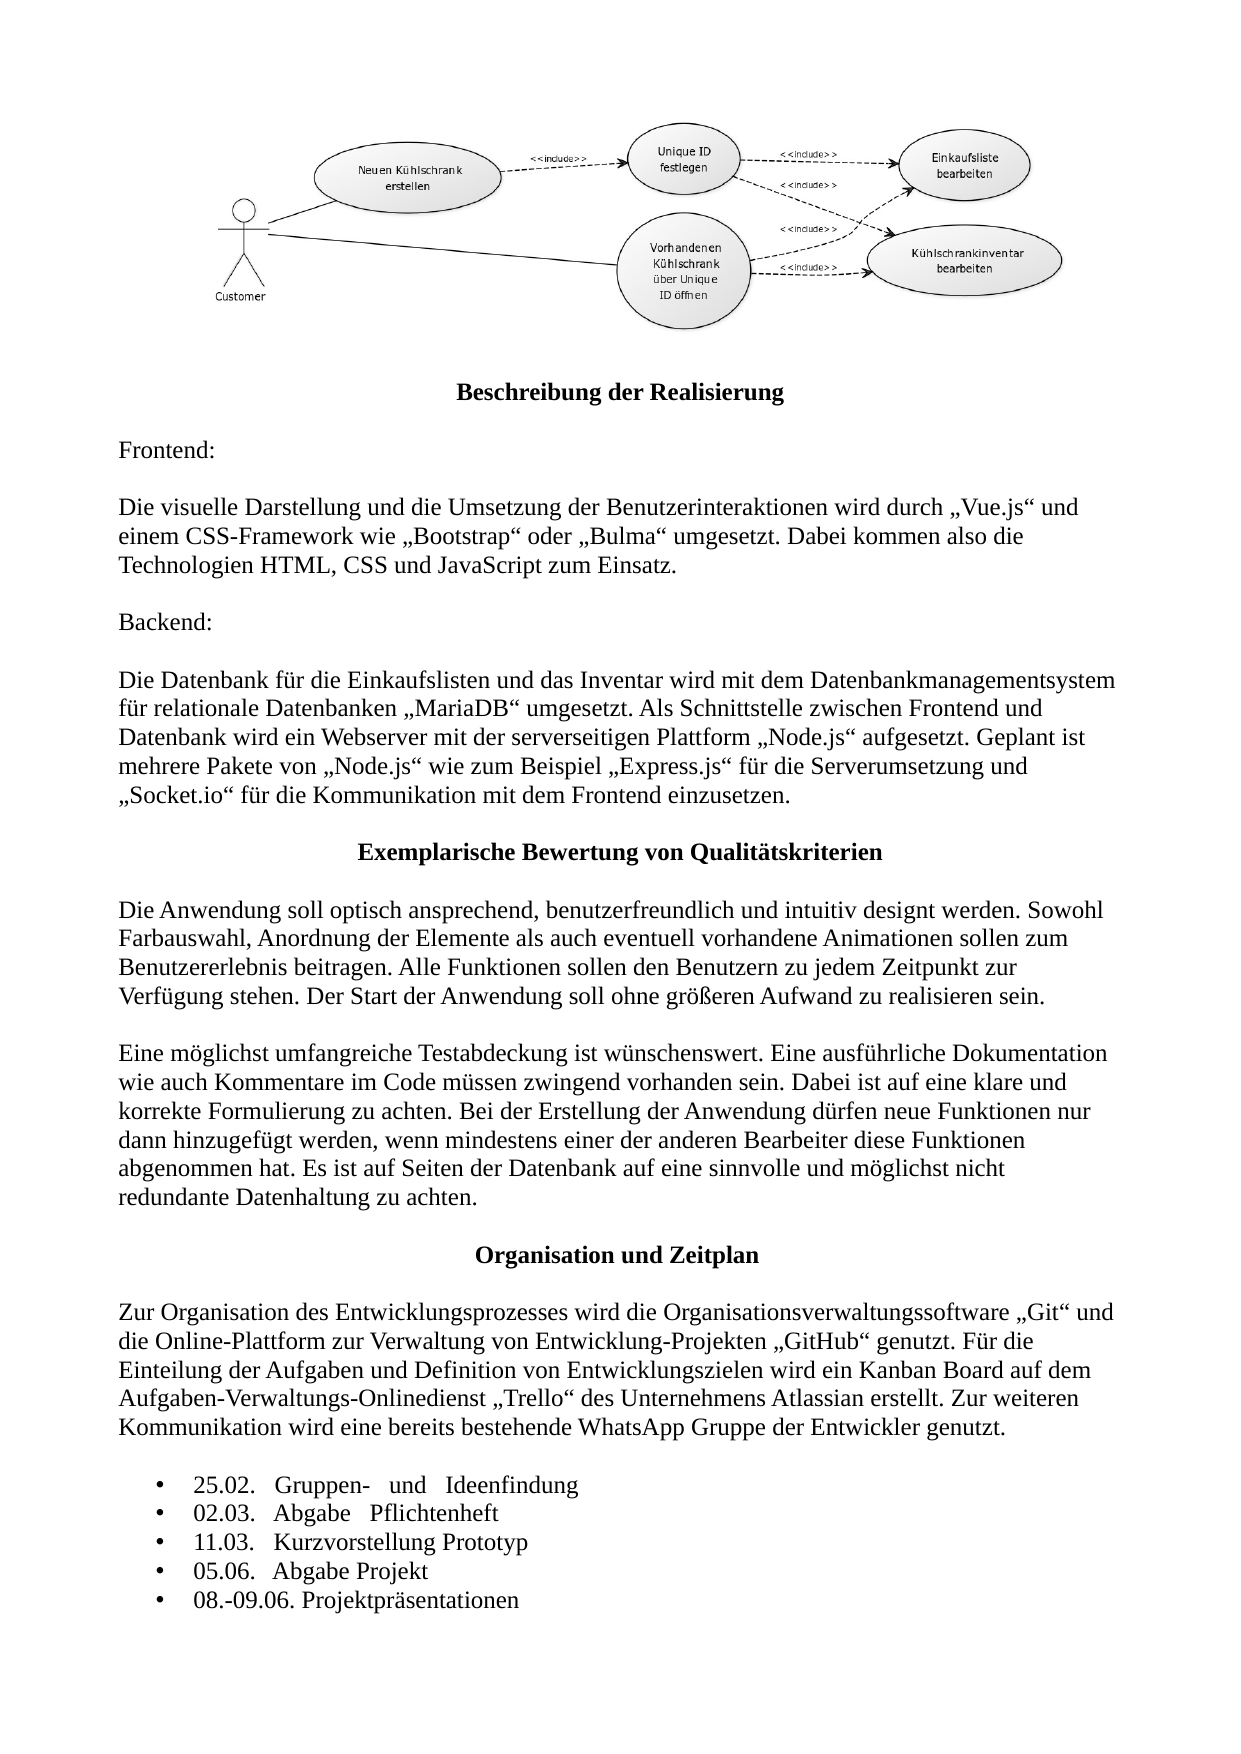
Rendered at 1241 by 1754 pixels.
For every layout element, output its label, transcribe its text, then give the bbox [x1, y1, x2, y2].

text Backend: [118, 607, 1122, 636]
list 08.-09.06. Projektpräsentationen [156, 1585, 1122, 1613]
picture [182, 102, 1083, 349]
text Beschreibung der Realisierung [118, 377, 1122, 406]
text Frontend: [118, 435, 1122, 463]
text Zur Organisation des Entwicklungsprozesses wird die Organisationsverwaltungssoftware „Git“ und die Online-Plattform zur Verwaltung von Entwicklung-Projekten „GitHub“ genutzt. Für die Einteilung der Aufgaben und Definition von Entwicklungszielen wird ein Kanban Board auf dem Aufgaben-Verwaltungs-Onlinedienst „Trello“ des Unternehmens Atlassian erstellt. Zur weiteren Kommunikation wird eine bereits bestehende WhatsApp Gruppe der Entwickler genutzt. [118, 1297, 1122, 1441]
text Eine möglichst umfangreiche Testabdeckung ist wünschenswert. Eine ausführliche Dokumentation wie auch Kommentare im Code müssen zwingend vorhanden sein. Dabei ist auf eine klare und korrekte Formulierung zu achten. Bei der Erstellung der Anwendung dürfen neue Funktionen nur dann hinzugefügt werden, wenn mindestens einer der anderen Bearbeiter diese Funktionen abgenommen hat. Es ist auf Seiten der Datenbank auf eine sinnvolle und möglichst nicht redundante Datenhaltung zu achten. [118, 1038, 1122, 1211]
list 05.06. Abgabe Projekt [156, 1556, 1122, 1585]
text Organisation und Zeitplan [118, 1240, 1122, 1268]
list 02.03. Abgabe Pflichtenheft [156, 1498, 1122, 1527]
text Exemplarische Bewertung von Qualitätskriterien [118, 837, 1122, 866]
text Die visuelle Darstellung und die Umsetzung der Benutzerinteraktionen wird durch „Vue.js“ und einem CSS-Framework wie „Bootstrap“ oder „Bulma“ umgesetzt. Dabei kommen also die Technologien HTML, CSS und JavaScript zum Einsatz. [118, 492, 1122, 578]
list 11.03. Kurzvorstellung Prototyp [156, 1527, 1122, 1556]
list 25.02. Gruppen- und Ideenfindung [156, 1470, 1122, 1498]
text Die Anwendung soll optisch ansprechend, benutzerfreundlich und intuitiv designt werden. Sowohl Farbauswahl, Anordnung der Elemente als auch eventuell vorhandene Animationen sollen zum Benutzererlebnis beitragen. Alle Funktionen sollen den Benutzern zu jedem Zeitpunkt zur Verfügung stehen. Der Start der Anwendung soll ohne größeren Aufwand zu realisieren sein. [118, 895, 1122, 1010]
text Die Datenbank für die Einkaufslisten und das Inventar wird mit dem Datenbankmanagementsystem für relationale Datenbanken „MariaDB“ umgesetzt. Als Schnittstelle zwischen Frontend und Datenbank wird ein Webserver mit der serverseitigen Plattform „Node.js“ aufgesetzt. Geplant ist mehrere Pakete von „Node.js“ wie zum Beispiel „Express.js“ für die Serverumsetzung und „Socket.io“ für die Kommunikation mit dem Frontend einzusetzen. [118, 665, 1122, 808]
